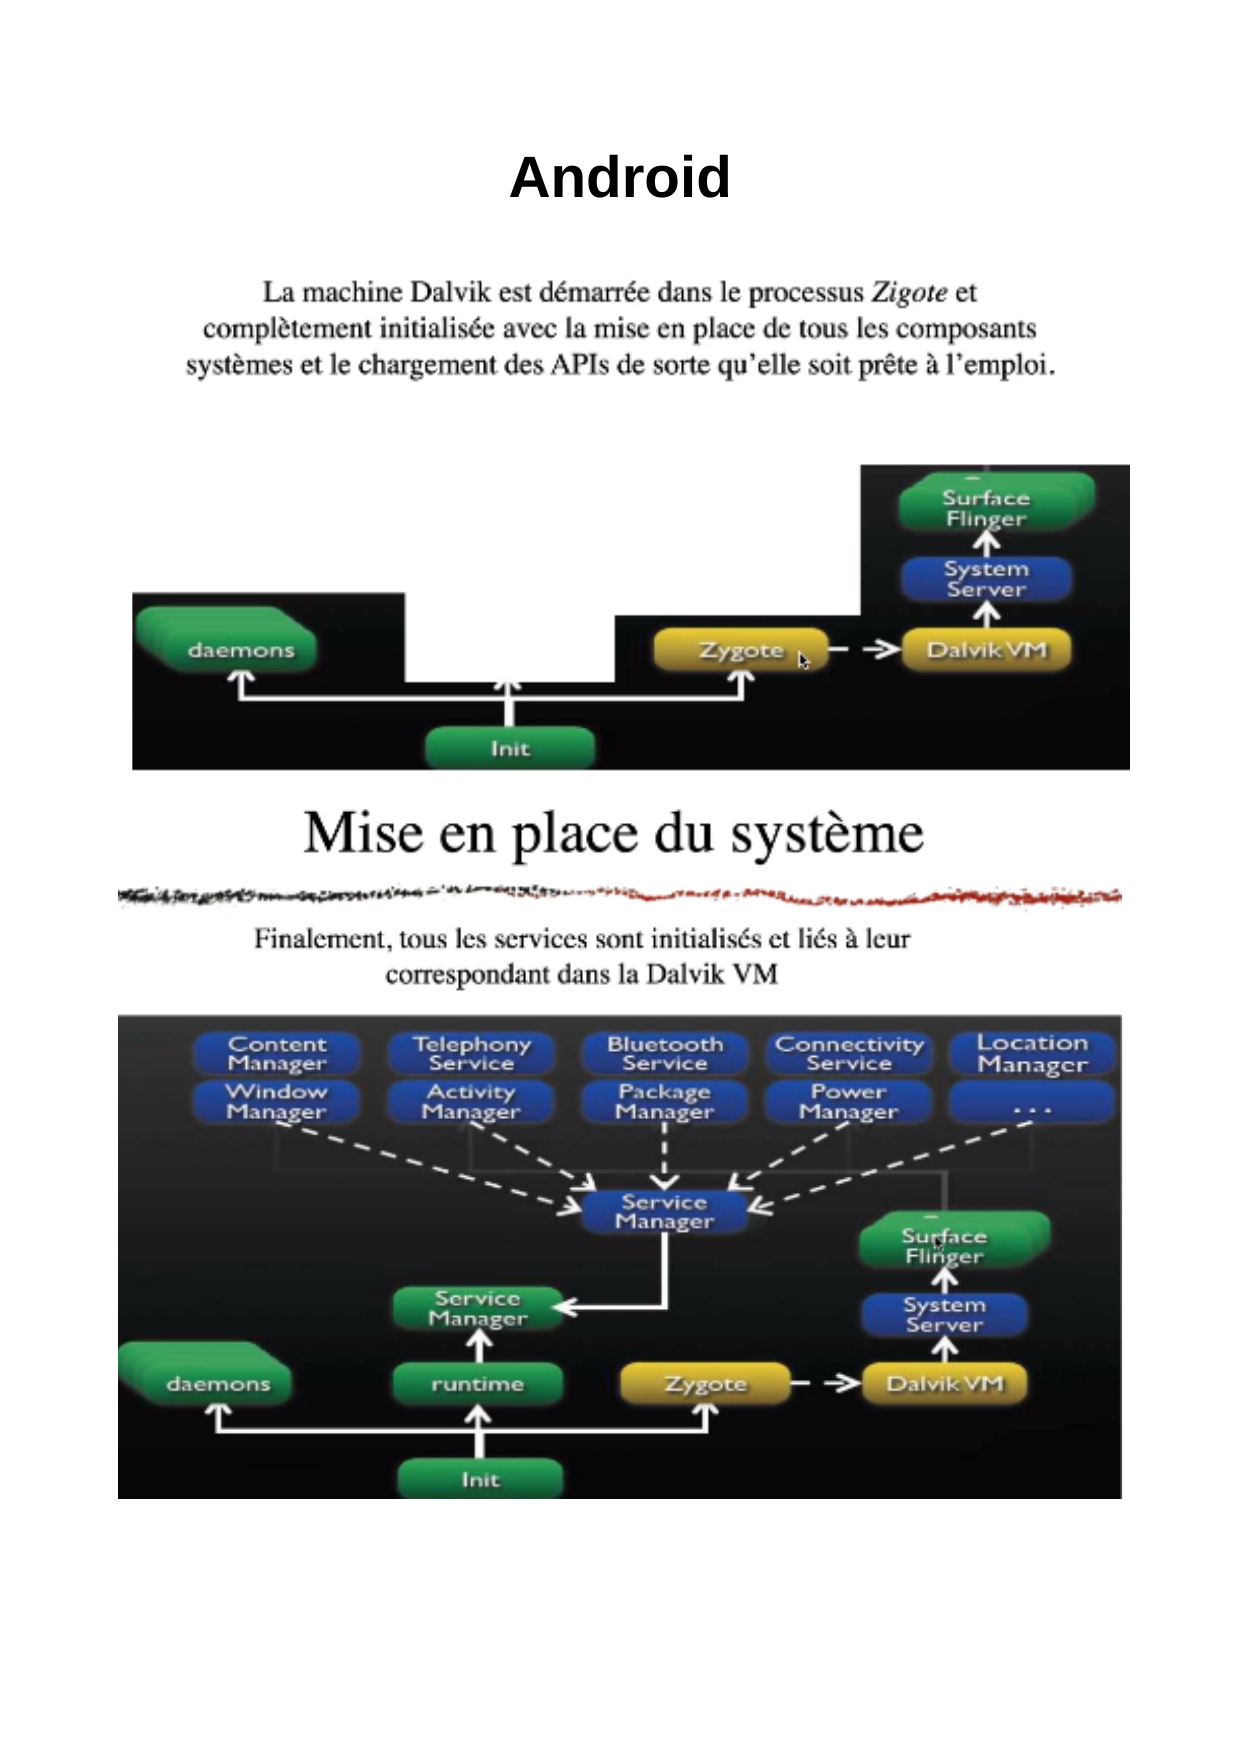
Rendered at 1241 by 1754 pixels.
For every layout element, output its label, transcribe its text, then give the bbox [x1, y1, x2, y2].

picture [118, 808, 1123, 1499]
picture [132, 273, 1130, 781]
title Android [118, 143, 1122, 210]
